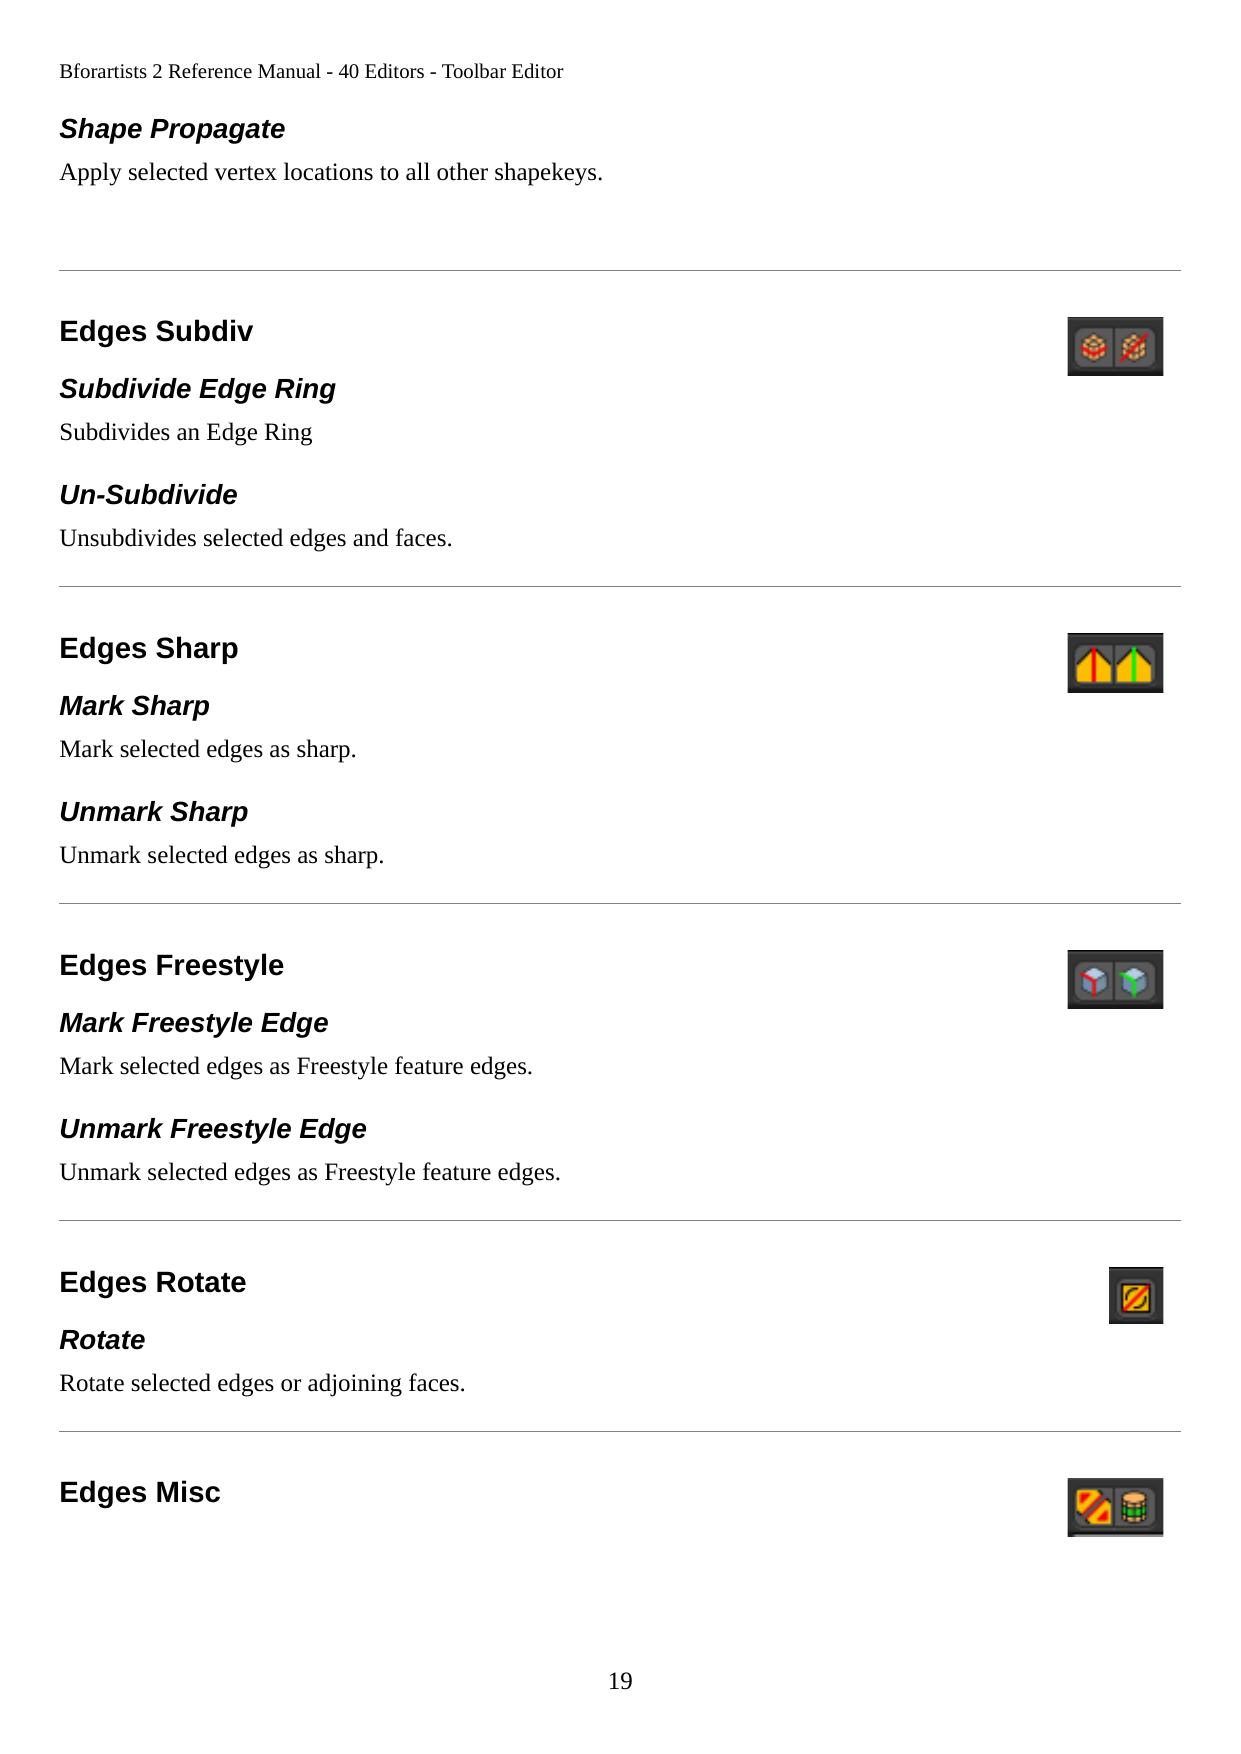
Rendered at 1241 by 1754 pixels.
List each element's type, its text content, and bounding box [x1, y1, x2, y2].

subtitle Mark Sharp [59, 689, 1181, 721]
text Rotate selected edges or adjoining faces. [59, 1368, 1181, 1396]
subtitle Subdivide Edge Ring [59, 373, 1181, 404]
text Mark selected edges as Freestyle feature edges. [59, 1051, 1181, 1079]
picture [1067, 1478, 1164, 1537]
picture [1067, 633, 1164, 693]
subtitle Edges Rotate [59, 1264, 1181, 1298]
subtitle Rotate [59, 1323, 1181, 1355]
subtitle Edges Freestyle [59, 948, 1181, 981]
text Unsubdivides selected edges and faces. [59, 523, 1181, 552]
text Mark selected edges as sharp. [59, 734, 1181, 763]
subtitle Unmark Sharp [59, 795, 1181, 827]
text Unmark selected edges as Freestyle feature edges. [59, 1157, 1181, 1185]
text Unmark selected edges as sharp. [59, 840, 1181, 868]
picture [1067, 950, 1164, 1009]
subtitle Edges Subdiv [59, 314, 1181, 348]
picture [1067, 317, 1164, 376]
subtitle Un-Subdivide [59, 478, 1181, 510]
subtitle Edges Misc [59, 1475, 1181, 1509]
subtitle Edges Sharp [59, 631, 1181, 664]
text Apply selected vertex locations to all other shapekeys. [59, 157, 1181, 186]
subtitle Shape Propagate [59, 113, 1181, 144]
text Subdivides an Edge Ring [59, 417, 1181, 446]
subtitle Unmark Freestyle Edge [59, 1112, 1181, 1144]
subtitle Mark Freestyle Edge [59, 1006, 1181, 1038]
picture [1109, 1267, 1164, 1324]
